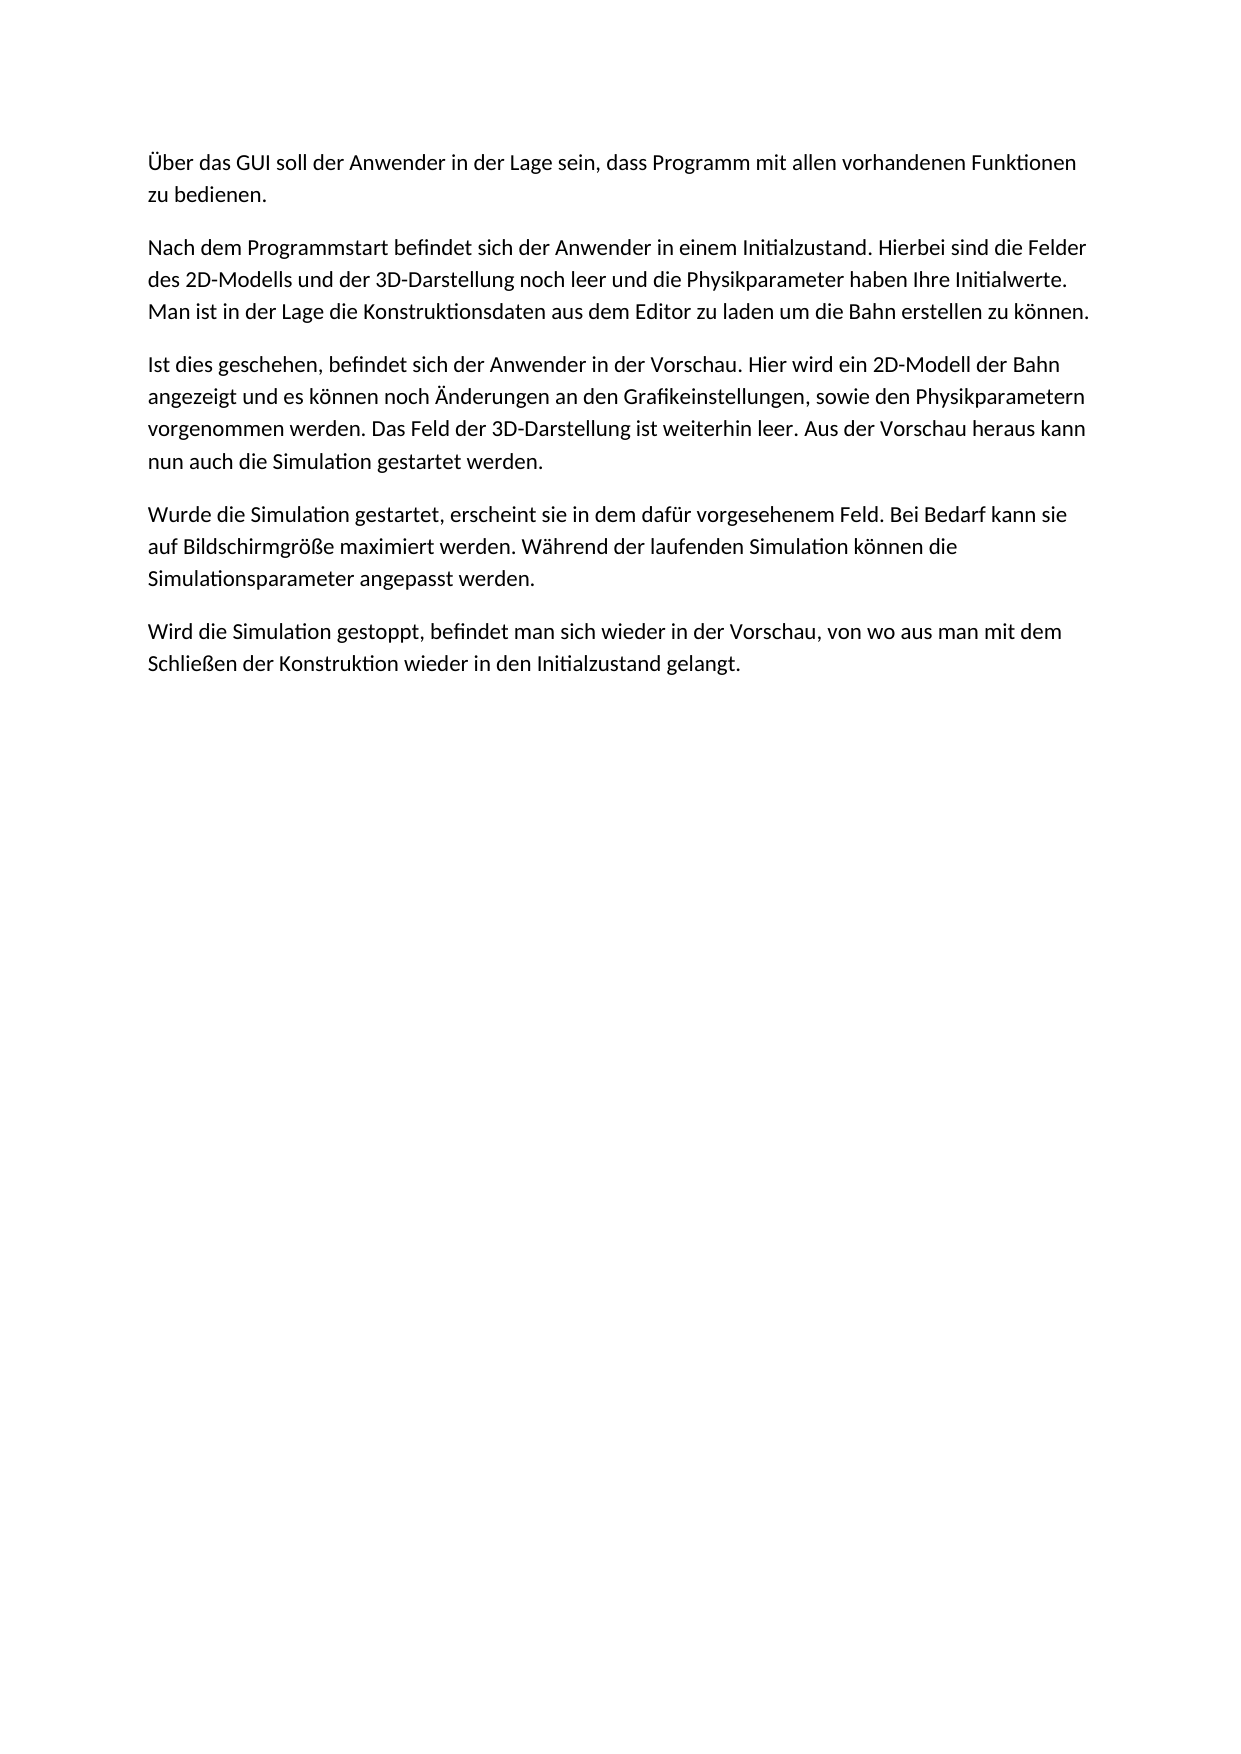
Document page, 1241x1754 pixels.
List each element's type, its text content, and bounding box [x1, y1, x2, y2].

text Wird die Simulation gestoppt, befindet man sich wieder in der Vorschau, von wo aus man mit dem Schließen der Konstruktion wieder in den Initialzustand gelangt. [148, 617, 1093, 677]
text Über das GUI soll der Anwender in der Lage sein, dass Programm mit allen vorhandenen Funktionen zu bedienen. [148, 148, 1093, 208]
text Nach dem Programmstart befindet sich der Anwender in einem Initialzustand. Hierbei sind die Felder des 2D-Modells und der 3D-Darstellung noch leer und die Physikparameter haben Ihre Initialwerte. Man ist in der Lage die Konstruktionsdaten aus dem Editor zu laden um die Bahn erstellen zu können. [148, 233, 1093, 325]
text Wurde die Simulation gestartet, erscheint sie in dem dafür vorgesehenem Feld. Bei Bedarf kann sie auf Bildschirmgröße maximiert werden. Während der laufenden Simulation können die Simulationsparameter angepasst werden. [148, 500, 1093, 592]
text Ist dies geschehen, befindet sich der Anwender in der Vorschau. Hier wird ein 2D-Modell der Bahn angezeigt und es können noch Änderungen an den Grafikeinstellungen, sowie den Physikparametern vorgenommen werden. Das Feld der 3D-Darstellung ist weiterhin leer. Aus der Vorschau heraus kann nun auch die Simulation gestartet werden. [148, 350, 1093, 475]
